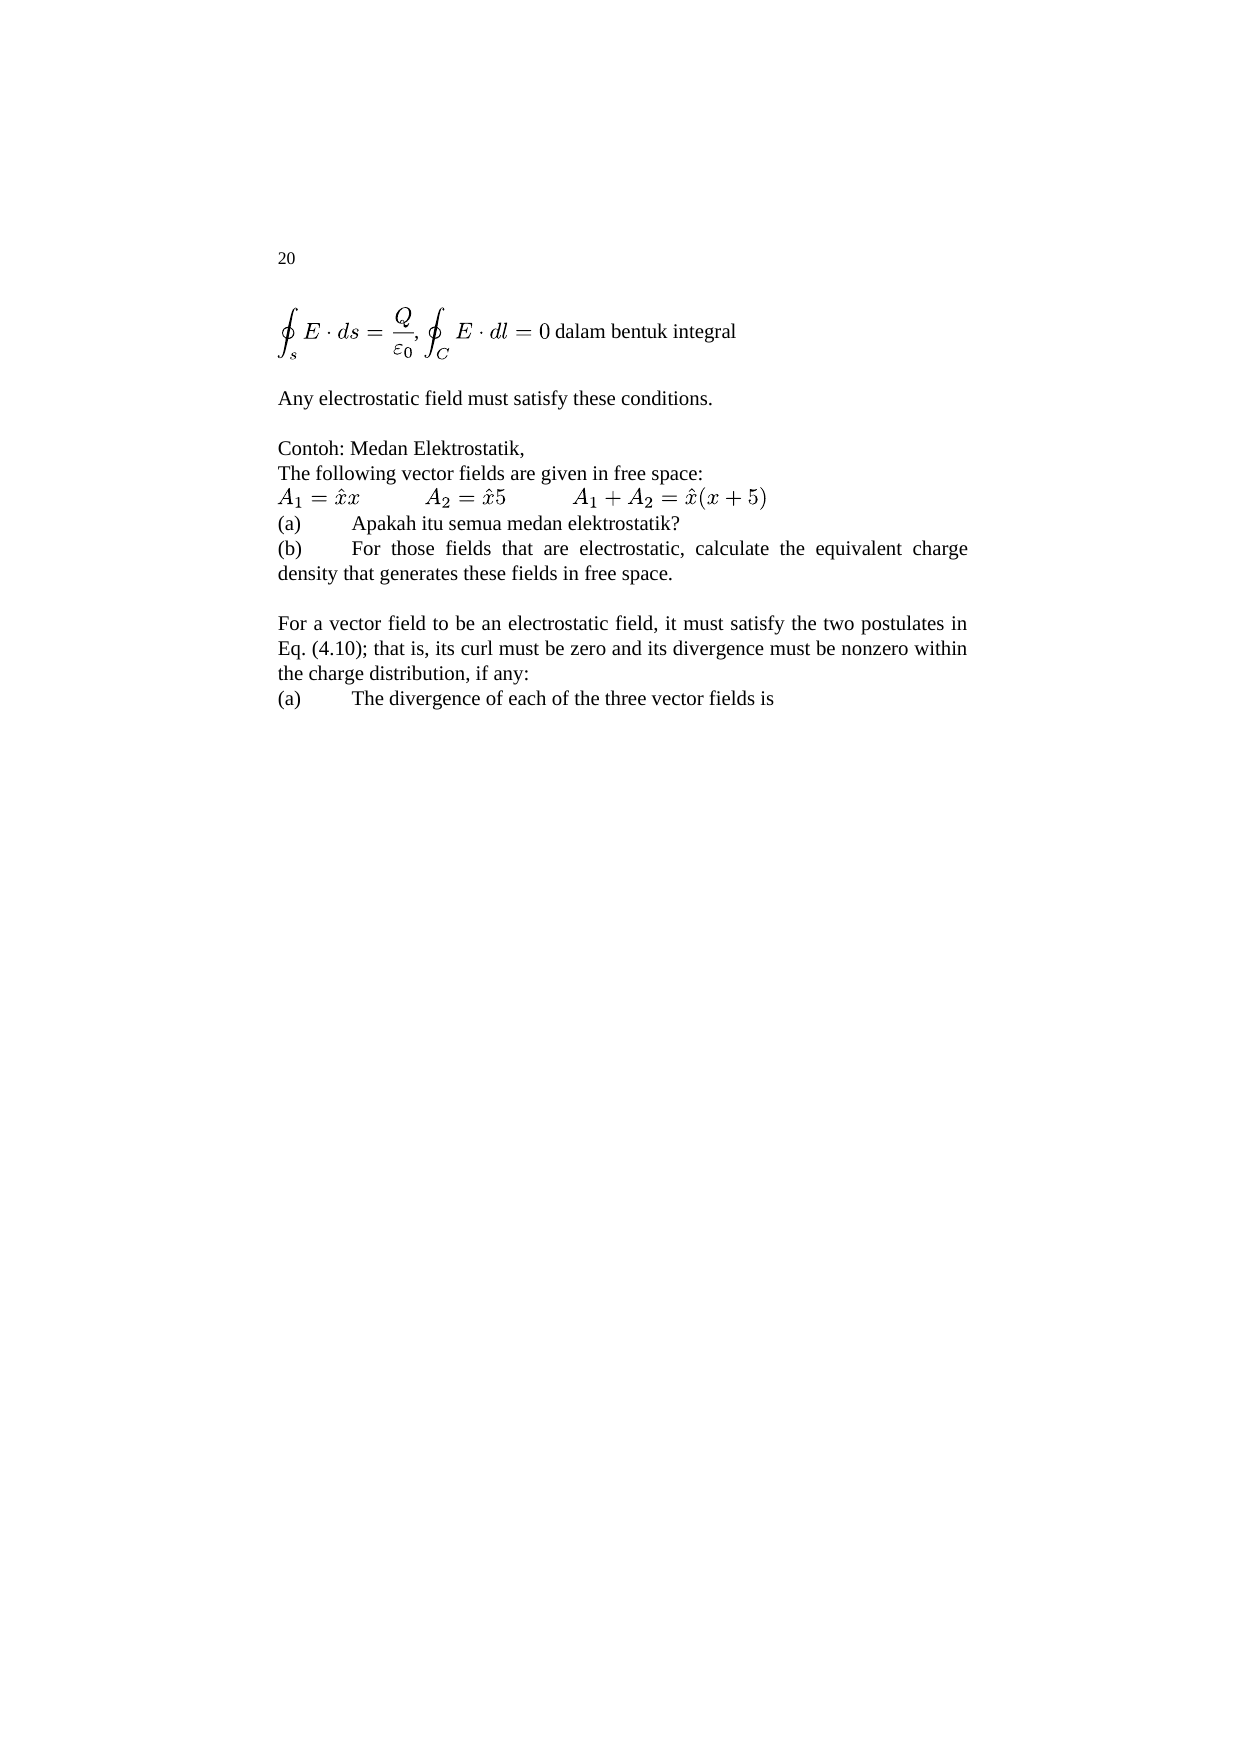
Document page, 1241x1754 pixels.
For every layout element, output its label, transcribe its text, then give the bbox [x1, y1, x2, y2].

text [278, 307, 294, 357]
text (b) For those fields that are electrostatic, calculate the equivalent charge density that generates these fields in free space. [278, 535, 968, 585]
text , dalam bentuk integral [281, 307, 968, 359]
text (a) Apakah itu semua medan elektrostatik? [278, 510, 968, 535]
text Any electrostatic field must satisfy these conditions. [278, 384, 968, 409]
text Contoh: Medan Elektrostatik, [278, 434, 968, 459]
text For a vector field to be an electrostatic field, it must satisfy the two postulates in Eq. (4.10); that is, its curl must be zero and its divergence must be nonzero within the charge distribution, if any: [278, 610, 968, 685]
text The following vector fields are given in free space: [278, 459, 968, 484]
text (a) The divergence of each of the three vector fields is [278, 685, 968, 710]
